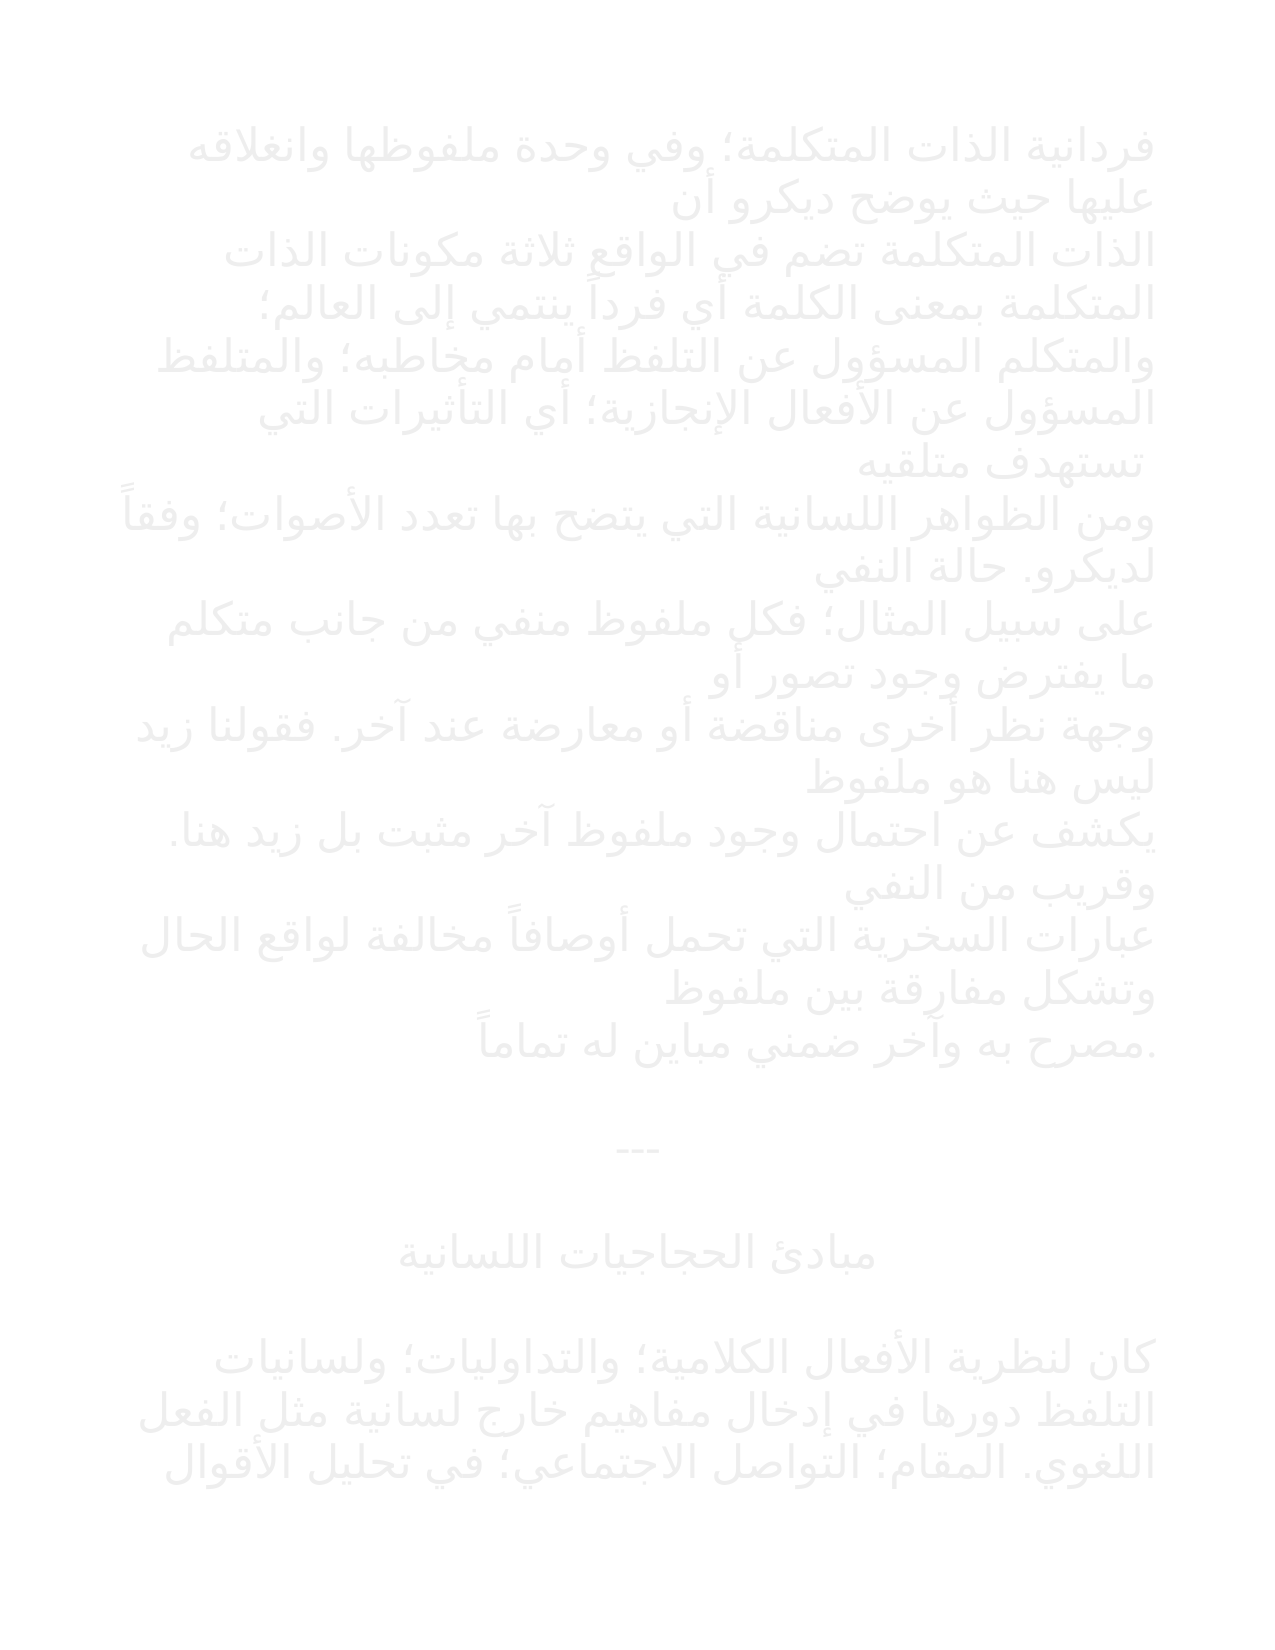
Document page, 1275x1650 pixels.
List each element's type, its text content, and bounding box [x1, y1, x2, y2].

text مبادئ الحجاجيات اللسانية [118, 1225, 1157, 1278]
text كان لنظرية الأفعال الكلامية؛ والتداوليات؛ ولسانيات التلفظ دورها في إدخال مفاهيم خارج لسانية مثل الفعل اللغوي. المقام؛ التواصل الاجتماعي؛ في تحليل الأقوال وتفسيرها؛ والاتجاه نحو العناية بالتلفظ وما يصاحبه من آثار تتجلى في الملفوظ. وما يتخده من أشكال وهيئات حوارء محادثة؛ مجادلة؛ الأمر الذي أزاح التصور الصوري الذي يرى اللغة نسقاً مجرداً من العلامات تحكمها مجموعة من العلاقات المنطقية الداخلية التركيبية والدلالية؛ ليحل تصور جديد يقر بما يلحق استعمال اللغة من التباس وتشويش واشتباه وتناقض واحتمالية [118, 1331, 1157, 1489]
text وترتبط بواقعة التلفظ ظاهرة تُدعى بتعدد الأصوات؛ وهي ظاهرةٍ تحدث عنها (باختين) في إطار دراسته للخطاب غير المباشر الحر بوصفه خطاباً مزدوج الصوت والوعي؛ يتداخل فيه صوت الشخصية مع صوت السارد الذي يضطلع بفعل السرد /التلفظ. وفي سياق مختلف يتناول ديكرو تعدد الأصوات؛ وذلك في إطار نظريته عن الخطاب والتلفظ حيث يرى أن تأويل ملفوظ ما يسمح بسماع أصوات متعددة ومختلفة عن صوت المتكلم؛ تعبر عن نفسها مثلما يعبر المتكلم عن نفسه في الملفوظ ذاته. إن ديكرو في الحقيقة يعيد النظر متفقاً في ذلك مع باختين في فردانية الذات المتكلمة؛ وفي وحدة ملفوظها وانغلاقه عليها حيث يوضح ديكرو أن الذات المتكلمة تضم في الواقع ثلاثة مكونات الذات المتكلمة بمعنى الكلمة أي فرداً ينتمي إلى العالم؛ والمتكلم المسؤول عن التلفظ أمام مخاطبه؛ والمتلفظ المسؤول عن الأفعال الإنجازية؛ أي التأثيرات التي تستهدف متلقيه ومن الظواهر اللسانية التي يتضح بها تعدد الأصوات؛ وفقاً لديكرو. حالة النفي على سبيل المثال؛ فكل ملفوظ منفي من جانب متكلم ما يفترض وجود تصور أو وجهة نظر أخرى مناقضة أو معارضة عند آخر. فقولنا زيد ليس هنا هو ملفوظ يكشف عن احتمال وجود ملفوظ آخر مثبت بل زيد هنا. وقريب من النفي عبارات السخرية التي تحمل أوصافاً مخالفة لواقع الحال وتشكل مفارقة بين ملفوظ مصرح به وآخر ضمني مباين له تماماً. [118, 118, 1157, 1067]
text --- [118, 1120, 1157, 1172]
